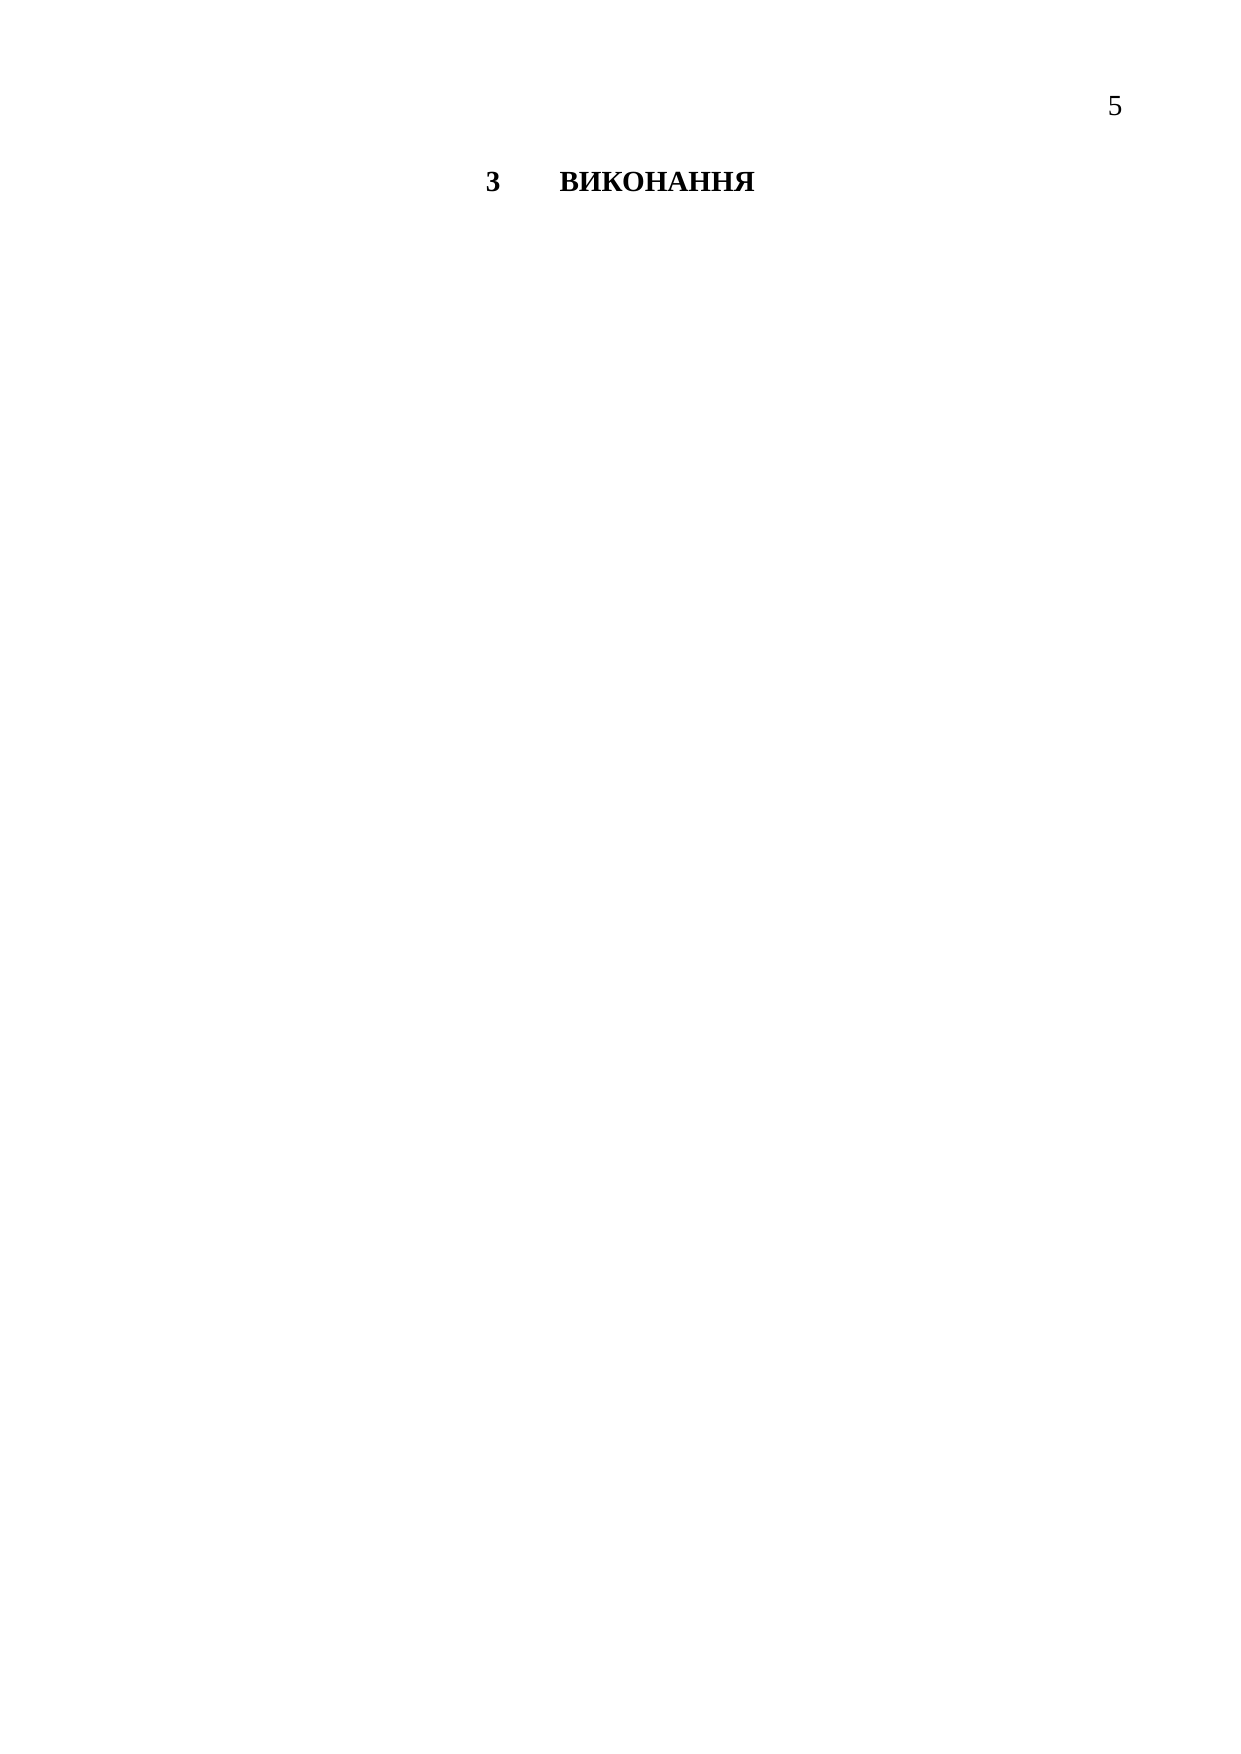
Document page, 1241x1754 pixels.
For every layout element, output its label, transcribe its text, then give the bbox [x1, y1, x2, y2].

subtitle Виконання [118, 164, 1122, 197]
